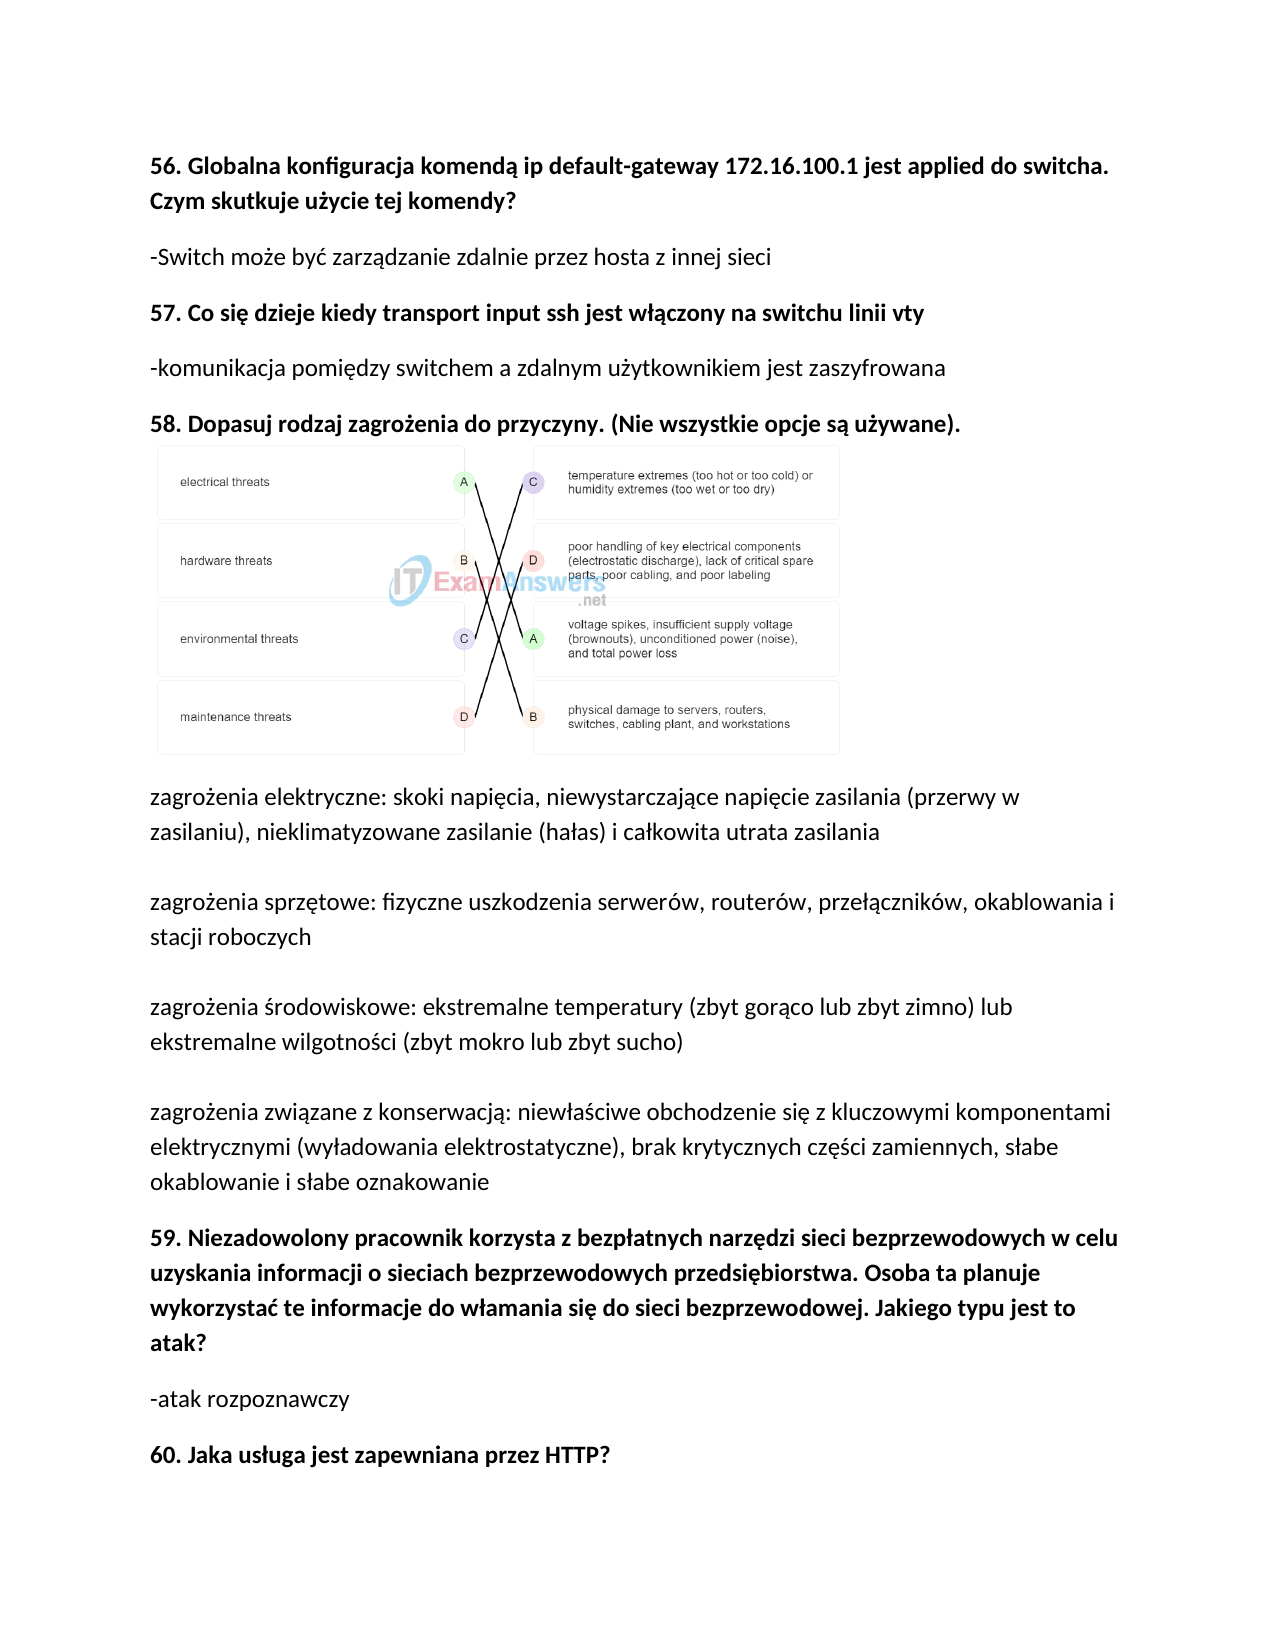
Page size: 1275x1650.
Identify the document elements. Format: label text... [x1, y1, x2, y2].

text 59. Niezadowolony pracownik korzysta z bezpłatnych narzędzi sieci bezprzewodowych w celu uzyskania informacji o sieciach bezprzewodowych przedsiębiorstwa. Osoba ta planuje wykorzystać te informacje do włamania się do sieci bezprzewodowej. Jakiego typu jest to atak? [150, 1222, 1125, 1358]
text 58. Dopasuj rodzaj zagrożenia do przyczyny. (Nie wszystkie opcje są używane). [150, 408, 1125, 761]
text 56. Globalna konfiguracja komendą ip default-gateway 172.16.100.1 jest applied do switcha. Czym skutkuje użycie tej komendy? [150, 150, 1125, 216]
text 57. Co się dzieje kiedy transport input ssh jest włączony na switchu linii vty [150, 297, 1125, 327]
text -atak rozpoznawczy [150, 1383, 1125, 1414]
text zagrożenia elektryczne: skoki napięcia, niewystarczające napięcie zasilania (przerwy w zasilaniu), nieklimatyzowane zasilanie (hałas) i całkowita utrata zasilania zagrożenia sprzętowe: fizyczne uszkodzenia serwerów, routerów, przełączników, okablowania i stacji roboczych zagrożenia środowiskowe: ekstremalne temperatury (zbyt gorąco lub zbyt zimno) lub ekstremalne wilgotności (zbyt mokro lub zbyt sucho) zagrożenia związane z konserwacją: niewłaściwe obchodzenie się z kluczowymi komponentami elektrycznymi (wyładowania elektrostatyczne), brak krytycznych części zamiennych, słabe okablowanie i słabe oznakowanie [150, 782, 1125, 1197]
text -komunikacja pomiędzy switchem a zdalnym użytkownikiem jest zaszyfrowana [150, 352, 1125, 383]
text 60. Jaka usługa jest zapewniana przez HTTP? [150, 1439, 1125, 1469]
text -Switch może być zarządzanie zdalnie przez hosta z innej sieci [150, 241, 1125, 271]
